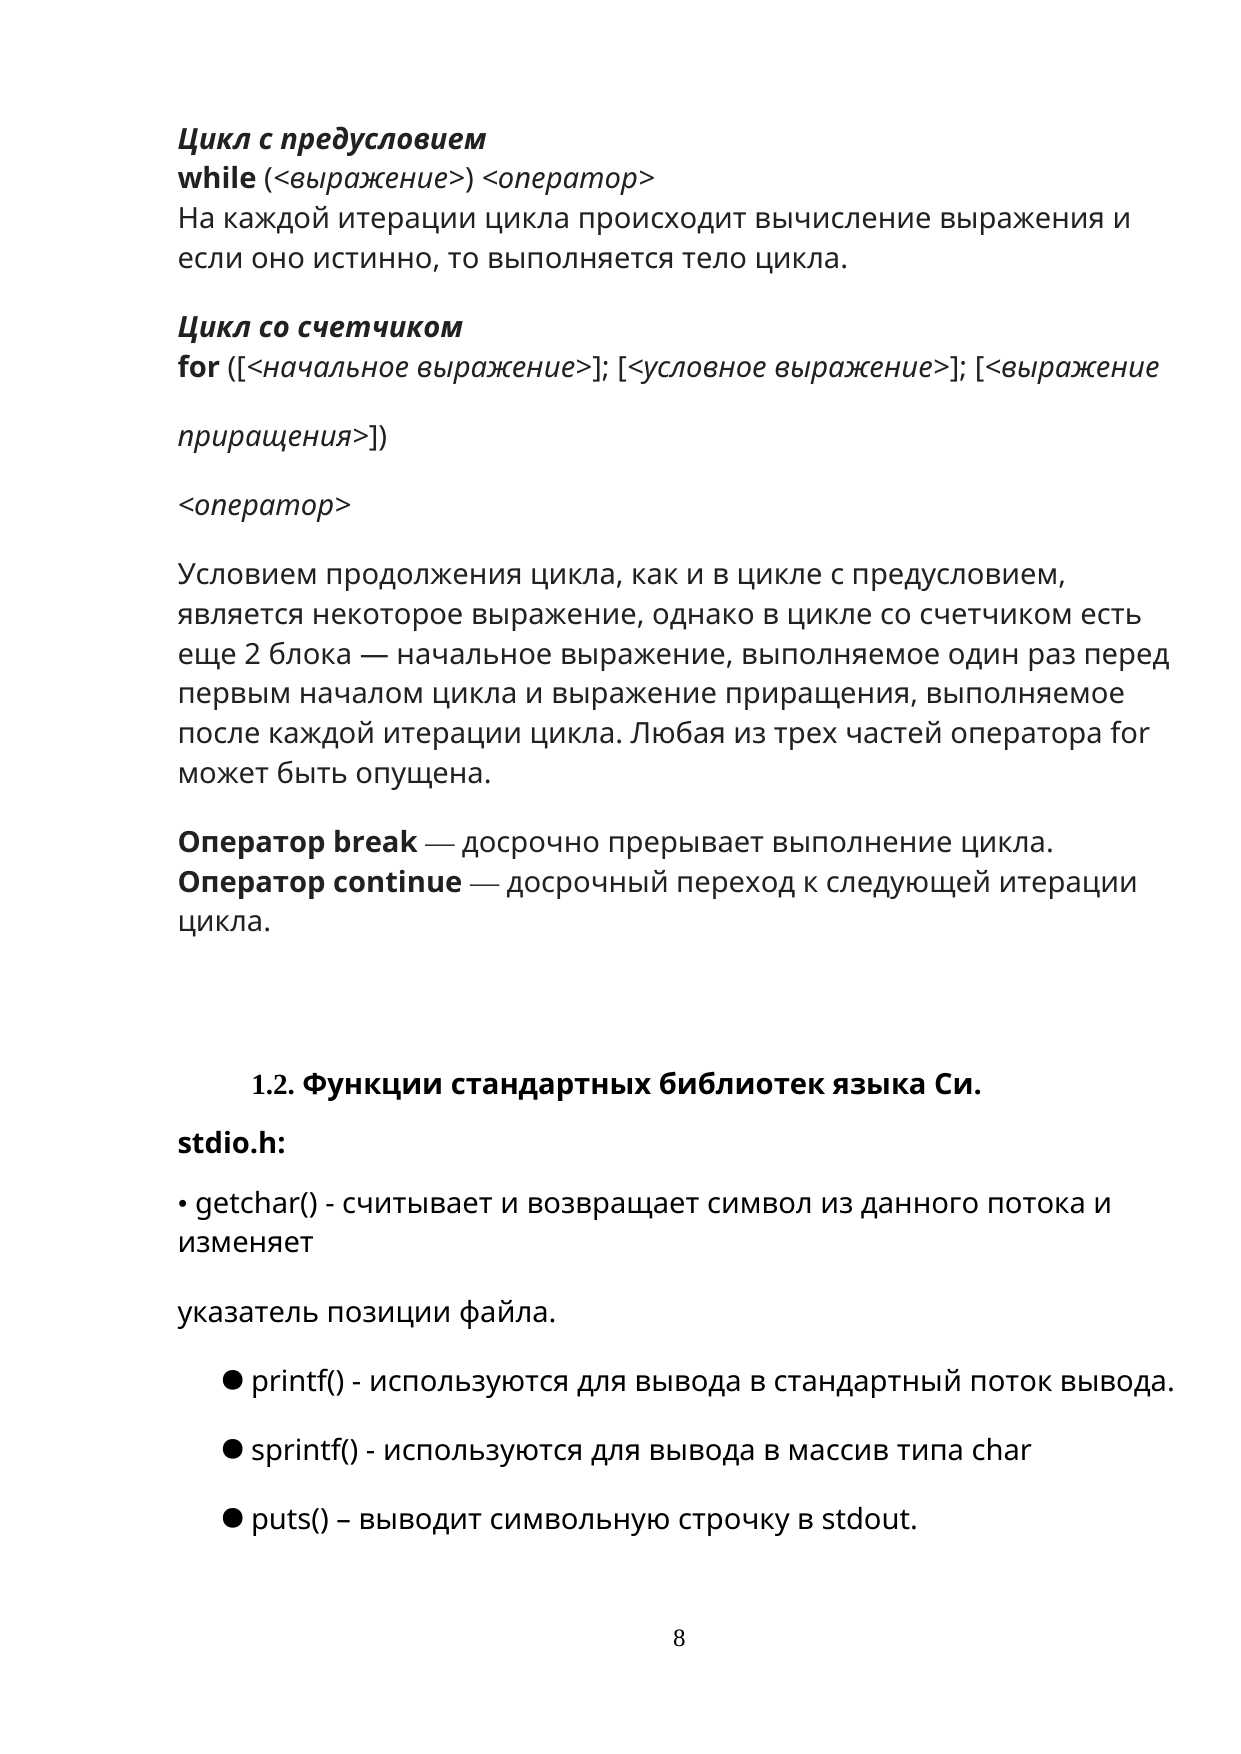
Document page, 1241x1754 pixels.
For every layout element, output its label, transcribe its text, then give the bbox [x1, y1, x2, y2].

subtitle puts() – выводит символьную строчку в stdout. [221, 1498, 1181, 1538]
subtitle указатель позиции файла. [177, 1291, 1181, 1331]
subtitle Цикл со счетчиком for ([<начальное выражение>]; [<условное выражение>]; [<выражение [177, 306, 1181, 386]
subtitle <оператор> [177, 484, 1181, 524]
subtitle printf() - используются для вывода в стандартный поток вывода. [221, 1360, 1181, 1400]
text 1.2. Функции стандартных библиотек языка Си. [177, 1063, 1181, 1103]
subtitle stdio.h: [177, 1123, 1181, 1162]
subtitle • getchar() - считывает и возвращает символ из данного потока и изменяет [177, 1182, 1181, 1261]
subtitle Условием продолжения цикла, как и в цикле с предусловием, является некоторое выражение, однако в цикле со счетчиком есть еще 2 блока — начальное выражение, выполняемое один раз перед первым началом цикла и выражение приращения, выполняемое после каждой итерации цикла. Любая из трех частей оператора for может быть опущена. [177, 553, 1181, 792]
subtitle Оператор break — досрочно прерывает выполнение цикла. Оператор continue — досрочный переход к следующей итерации цикла. [177, 821, 1181, 940]
subtitle приращения>]) [177, 415, 1181, 455]
subtitle Цикл с предусловием while (<выражение>) <оператор> На каждой итерации цикла происходит вычисление выражения и если оно истинно, то выполняется тело цикла. [177, 118, 1181, 277]
subtitle sprintf() - используются для вывода в массив типа char [221, 1429, 1181, 1469]
